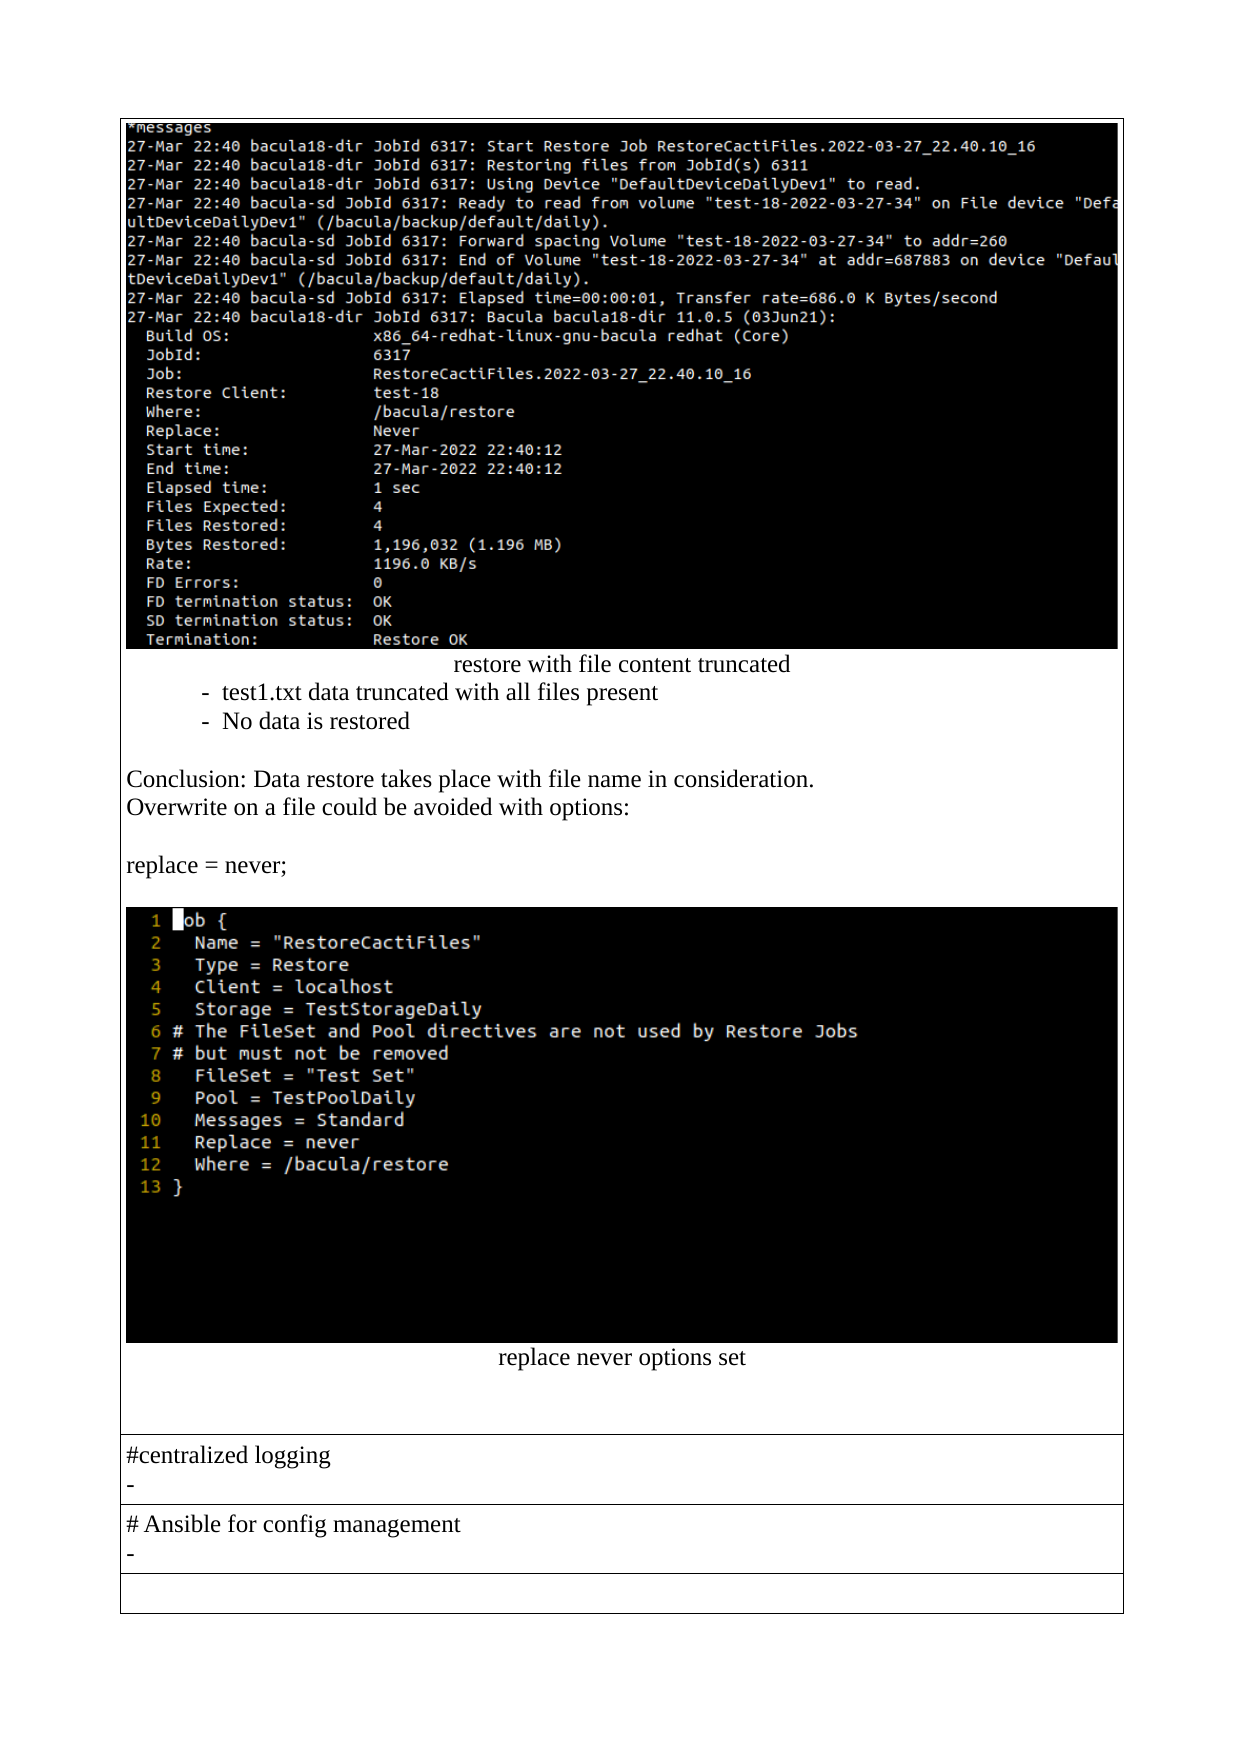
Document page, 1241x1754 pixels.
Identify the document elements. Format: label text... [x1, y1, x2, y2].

picture [126, 123, 1118, 649]
table_cell #centralized logging - [121, 1435, 1123, 1503]
table_cell # Ansible for config management - [121, 1505, 1123, 1572]
picture [126, 907, 1118, 1343]
table_cell # Restore test cases: # test-18-fd, test-18-dir # fileset: /home /sujan /test / files are: tes1.txt, test2.txt # test-17-sd restore client: test-18-fd # restore archive: test-18: / bacula / restore / Test Cases: Normal Restore - restores files, test1.txt and test2.txt @ /bacula / restore / home /sujan / normal restore Restore Again - no overwite Restore with one file moved - test1.txt moved to test1.txt.bck - test1.txt is again restored. Restore with file moved Restore with all file same but data being truncated restore with file content truncated - test1.txt data truncated with all files present - No data is restored Conclusion: Data restore takes place with file name in consideration. Overwrite on a file could be avoided with options: replace = never; replace never options set [121, 119, 1123, 1434]
table_cell - [121, 1574, 1123, 1613]
